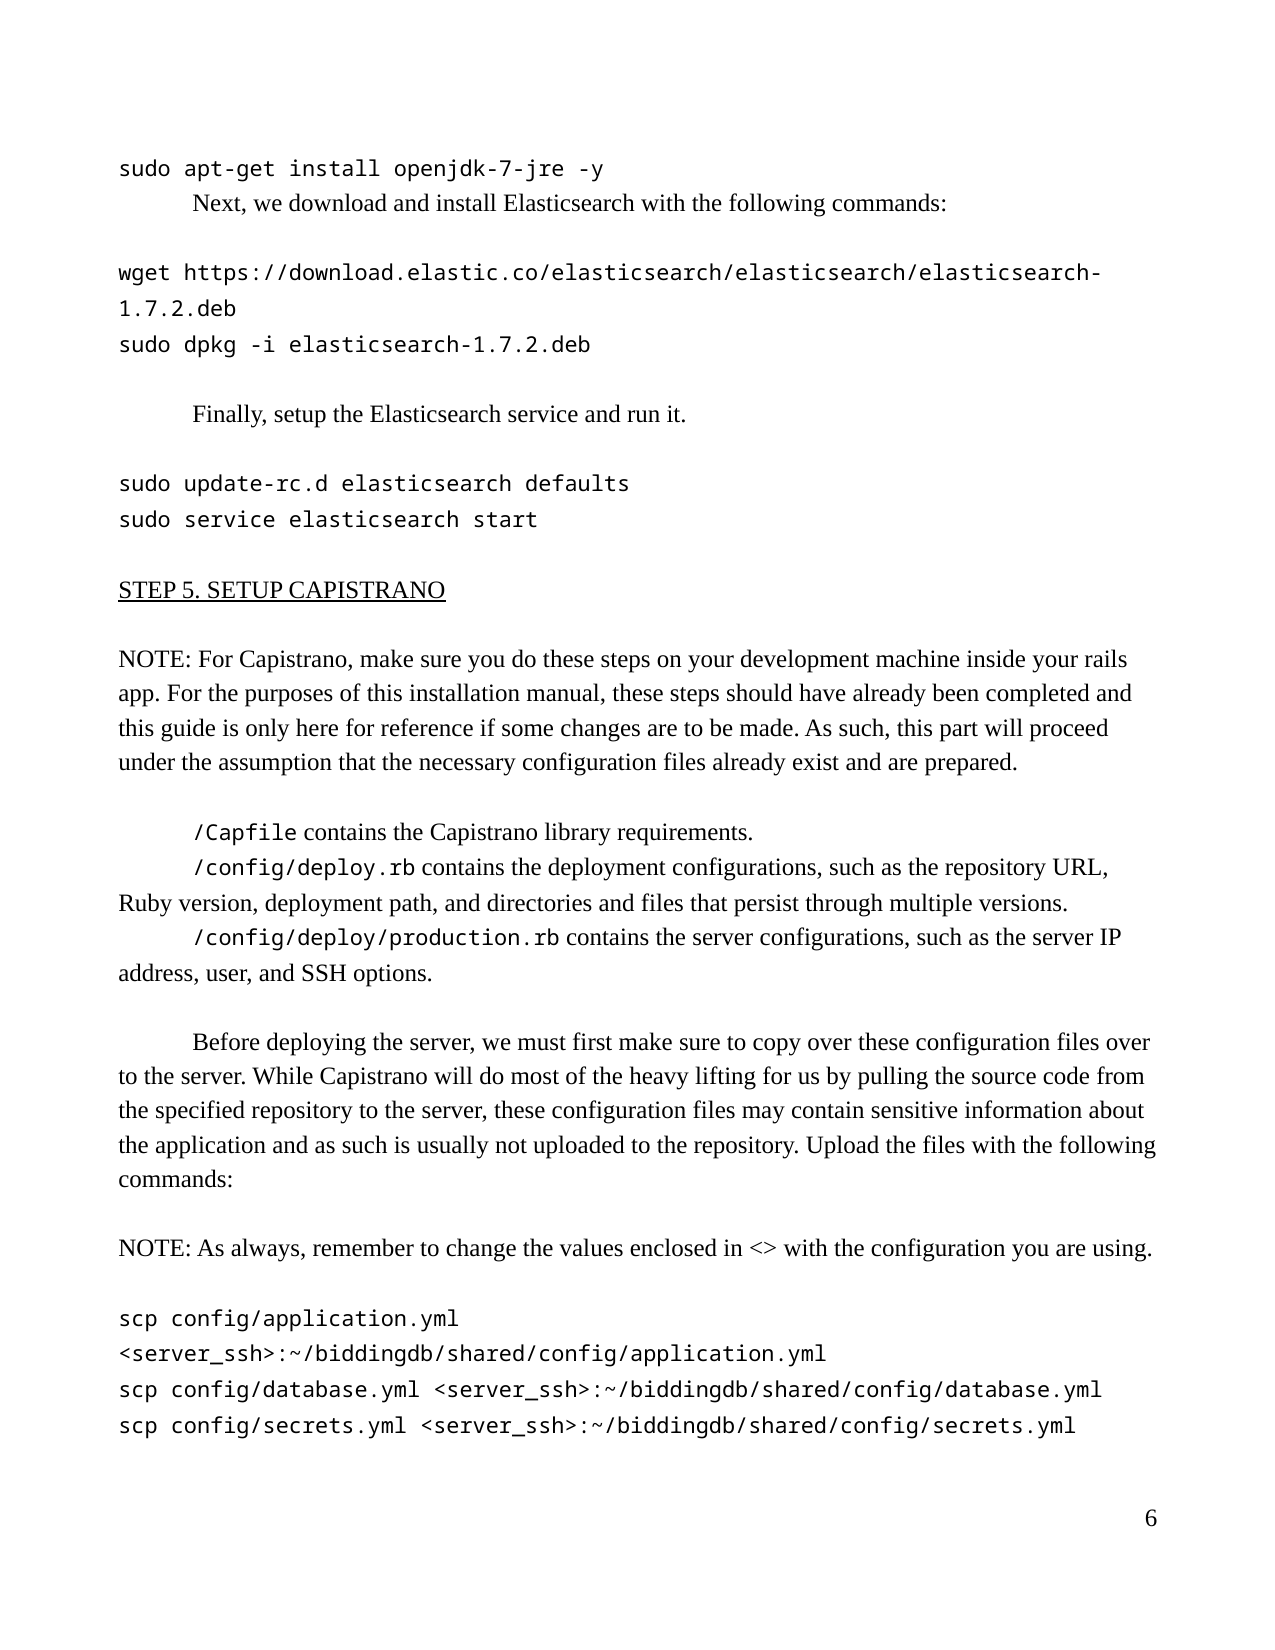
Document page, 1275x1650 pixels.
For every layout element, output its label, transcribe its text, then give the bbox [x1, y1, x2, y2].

text sudo apt-get install openjdk-7-jre -y [118, 153, 1157, 182]
text sudo service elasticsearch start [118, 504, 1157, 533]
text Finally, setup the Elasticsearch service and run it. [118, 399, 1157, 428]
text scp config/application.yml <server_ssh>:~/biddingdb/shared/config/application.yml [118, 1302, 1157, 1368]
text sudo dpkg -i elasticsearch-1.7.2.deb [118, 329, 1157, 358]
text Before deploying the server, we must first make sure to copy over these configuration files over to the server. While Capistrano will do most of the heavy lifting for us by pulling the source code from the specified repository to the server, these configuration files may contain sensitive information about the application and as such is usually not uploaded to the repository. Upload the files with the following commands: [118, 1027, 1157, 1193]
text STEP 5. SETUP CAPISTRANO [118, 575, 1157, 604]
text scp config/secrets.yml <server_ssh>:~/biddingdb/shared/config/secrets.yml [118, 1410, 1157, 1439]
text Next, we download and install Elasticsearch with the following commands: [118, 188, 1157, 217]
text scp config/database.yml <server_ssh>:~/biddingdb/shared/config/database.yml [118, 1374, 1157, 1404]
text NOTE: For Capistrano, make sure you do these steps on your development machine inside your rails app. For the purposes of this installation manual, these steps should have already been completed and this guide is only here for reference if some changes are to be made. As such, this part will proceed under the assumption that the necessary configuration files already exist and are prepared. [118, 644, 1157, 776]
text /config/deploy/production.rb contains the server configurations, such as the server IP address, user, and SSH options. [118, 922, 1157, 986]
text NOTE: As always, remember to change the values enclosed in <> with the configuration you are using. [118, 1233, 1157, 1262]
text wget https://download.elastic.co/elasticsearch/elasticsearch/elasticsearch-1.7.2.deb [118, 257, 1157, 323]
text /config/deploy.rb contains the deployment configurations, such as the repository URL, Ruby version, deployment path, and directories and files that persist through multiple versions. [118, 852, 1157, 916]
text /Capfile contains the Capistrano library requirements. [118, 816, 1157, 846]
text sudo update-rc.d elasticsearch defaults [118, 468, 1157, 498]
